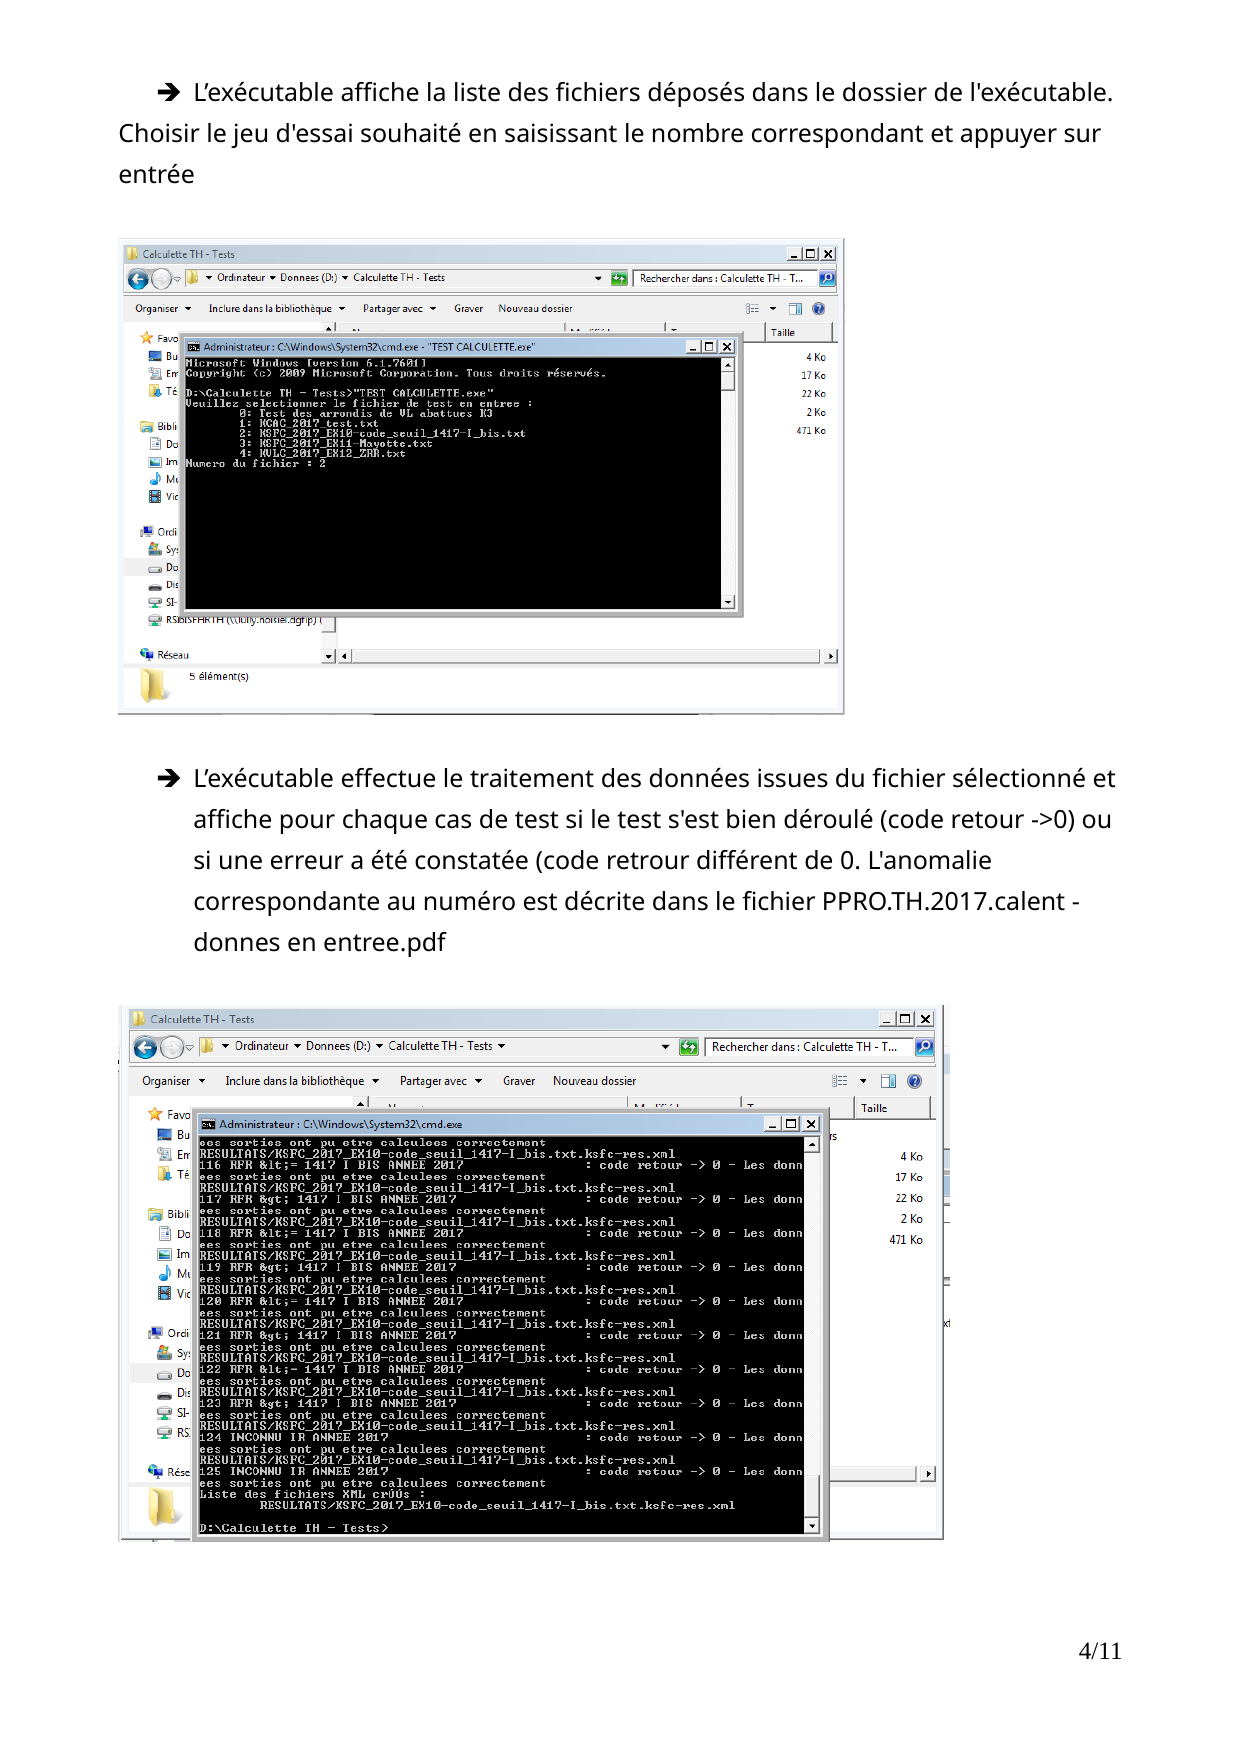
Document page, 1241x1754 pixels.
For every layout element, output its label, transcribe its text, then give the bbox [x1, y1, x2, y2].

picture [118, 1005, 950, 1542]
list L’exécutable effectue le traitement des données issues du fichier sélectionné et affiche pour chaque cas de test si le test s'est bien déroulé (code retour ->0) ou si une erreur a été constatée (code retrour différent de 0. L'anomalie correspondante au numéro est décrite dans le fichier PPRO.TH.2017.calent - donnes en entree.pdf [156, 761, 1122, 958]
list L’exécutable affiche la liste des fichiers déposés dans le dossier de l'exécutable. [156, 75, 1122, 109]
text Choisir le jeu d'essai souhaité en saisissant le nombre correspondant et appuyer sur entrée [118, 116, 1122, 191]
picture [118, 238, 845, 715]
